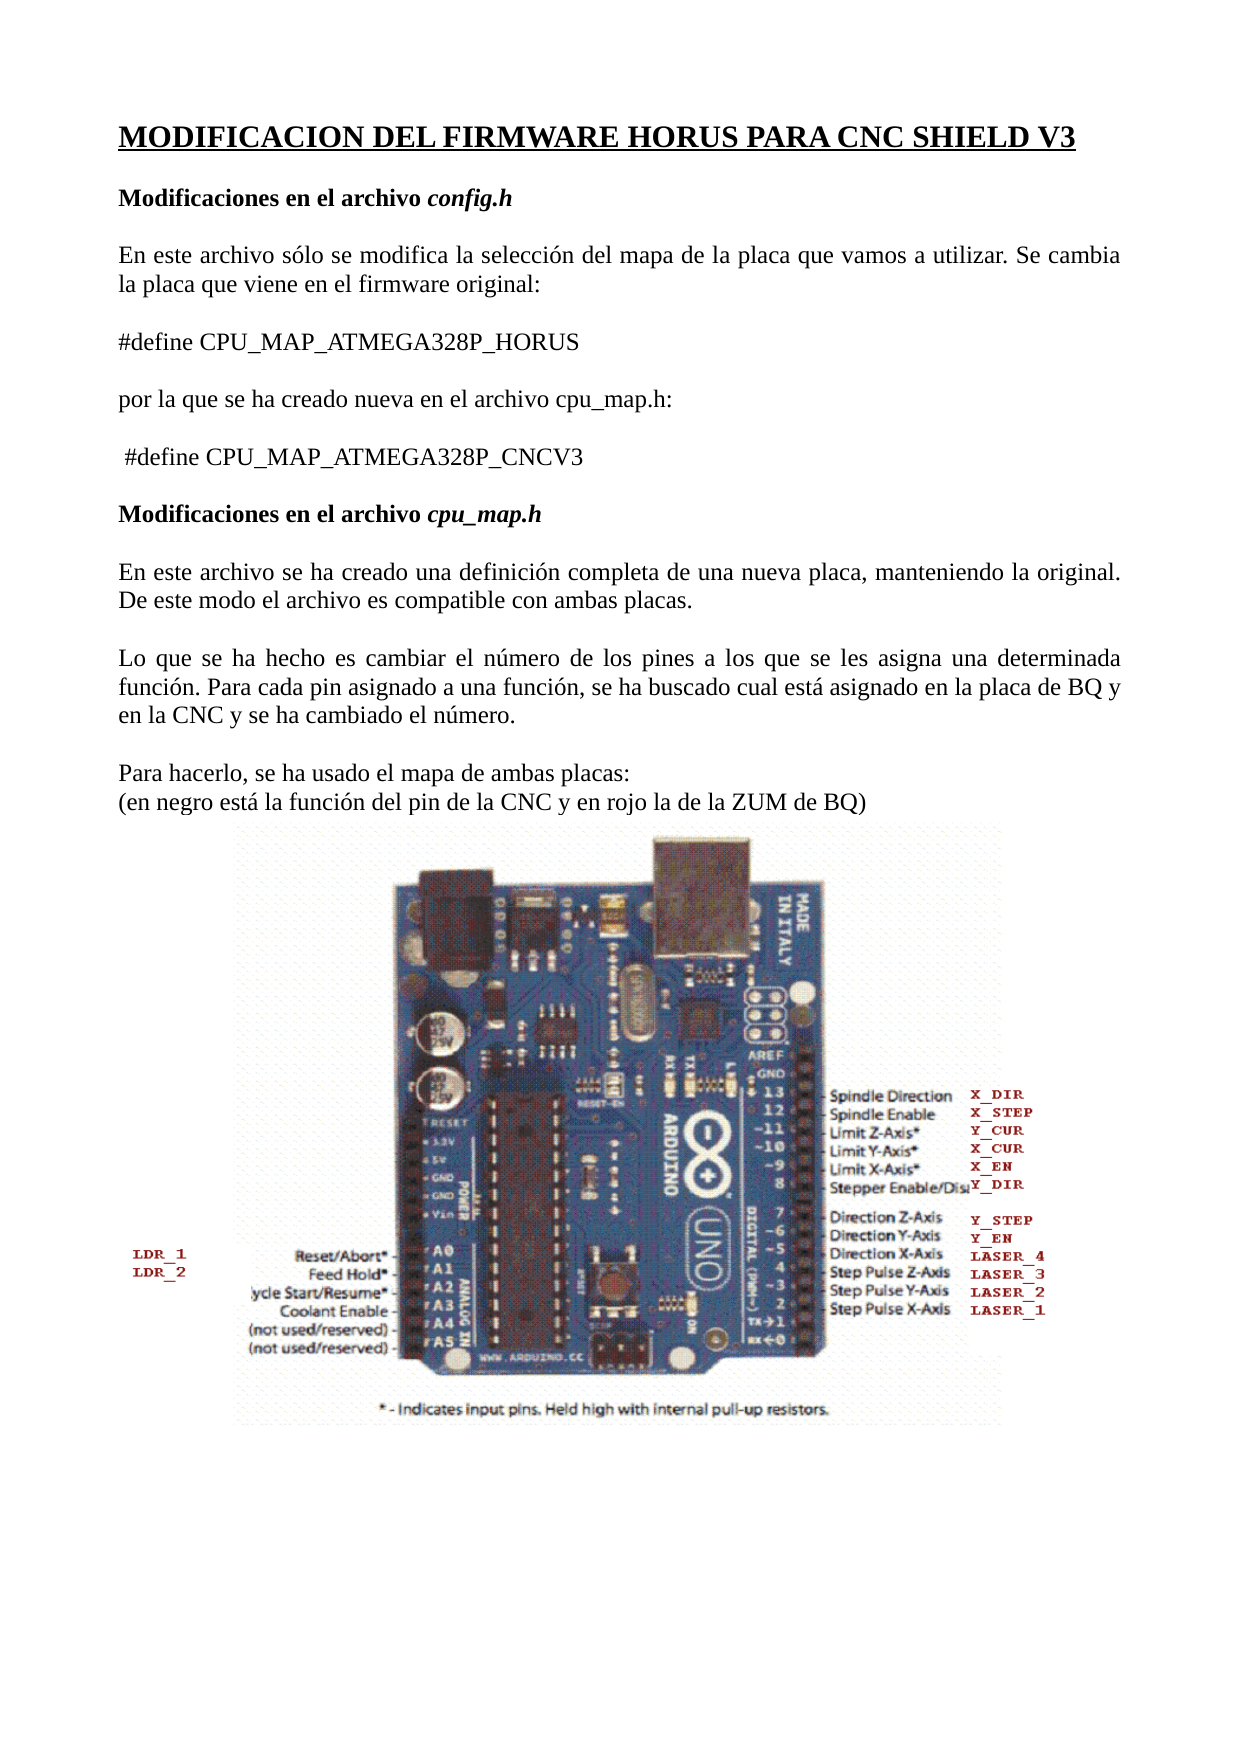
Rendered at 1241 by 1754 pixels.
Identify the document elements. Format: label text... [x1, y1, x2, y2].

text MODIFICACION DEL FIRMWARE HORUS PARA CNC SHIELD V3 [118, 118, 1122, 154]
text Modificaciones en el archivo cpu_map.h [118, 499, 1122, 528]
text Modificaciones en el archivo config.h [118, 183, 1122, 212]
text En este archivo sólo se modifica la selección del mapa de la placa que vamos a utilizar. Se cambia la placa que viene en el firmware original: [118, 240, 1122, 298]
text #define CPU_MAP_ATMEGA328P_CNCV3 [118, 442, 1122, 470]
text Para hacerlo, se ha usado el mapa de ambas placas: [118, 758, 1122, 787]
text #define CPU_MAP_ATMEGA328P_HORUS [118, 327, 1122, 355]
picture [126, 815, 1114, 1627]
text por la que se ha creado nueva en el archivo cpu_map.h: [118, 384, 1122, 413]
text Lo que se ha hecho es cambiar el número de los pines a los que se les asigna una determinada función. Para cada pin asignado a una función, se ha buscado cual está asignado en la placa de BQ y en la CNC y se ha cambiado el número. [118, 643, 1122, 729]
text (en negro está la función del pin de la CNC y en rojo la de la ZUM de BQ) [118, 787, 1122, 815]
text En este archivo se ha creado una definición completa de una nueva placa, manteniendo la original. De este modo el archivo es compatible con ambas placas. [118, 557, 1122, 614]
